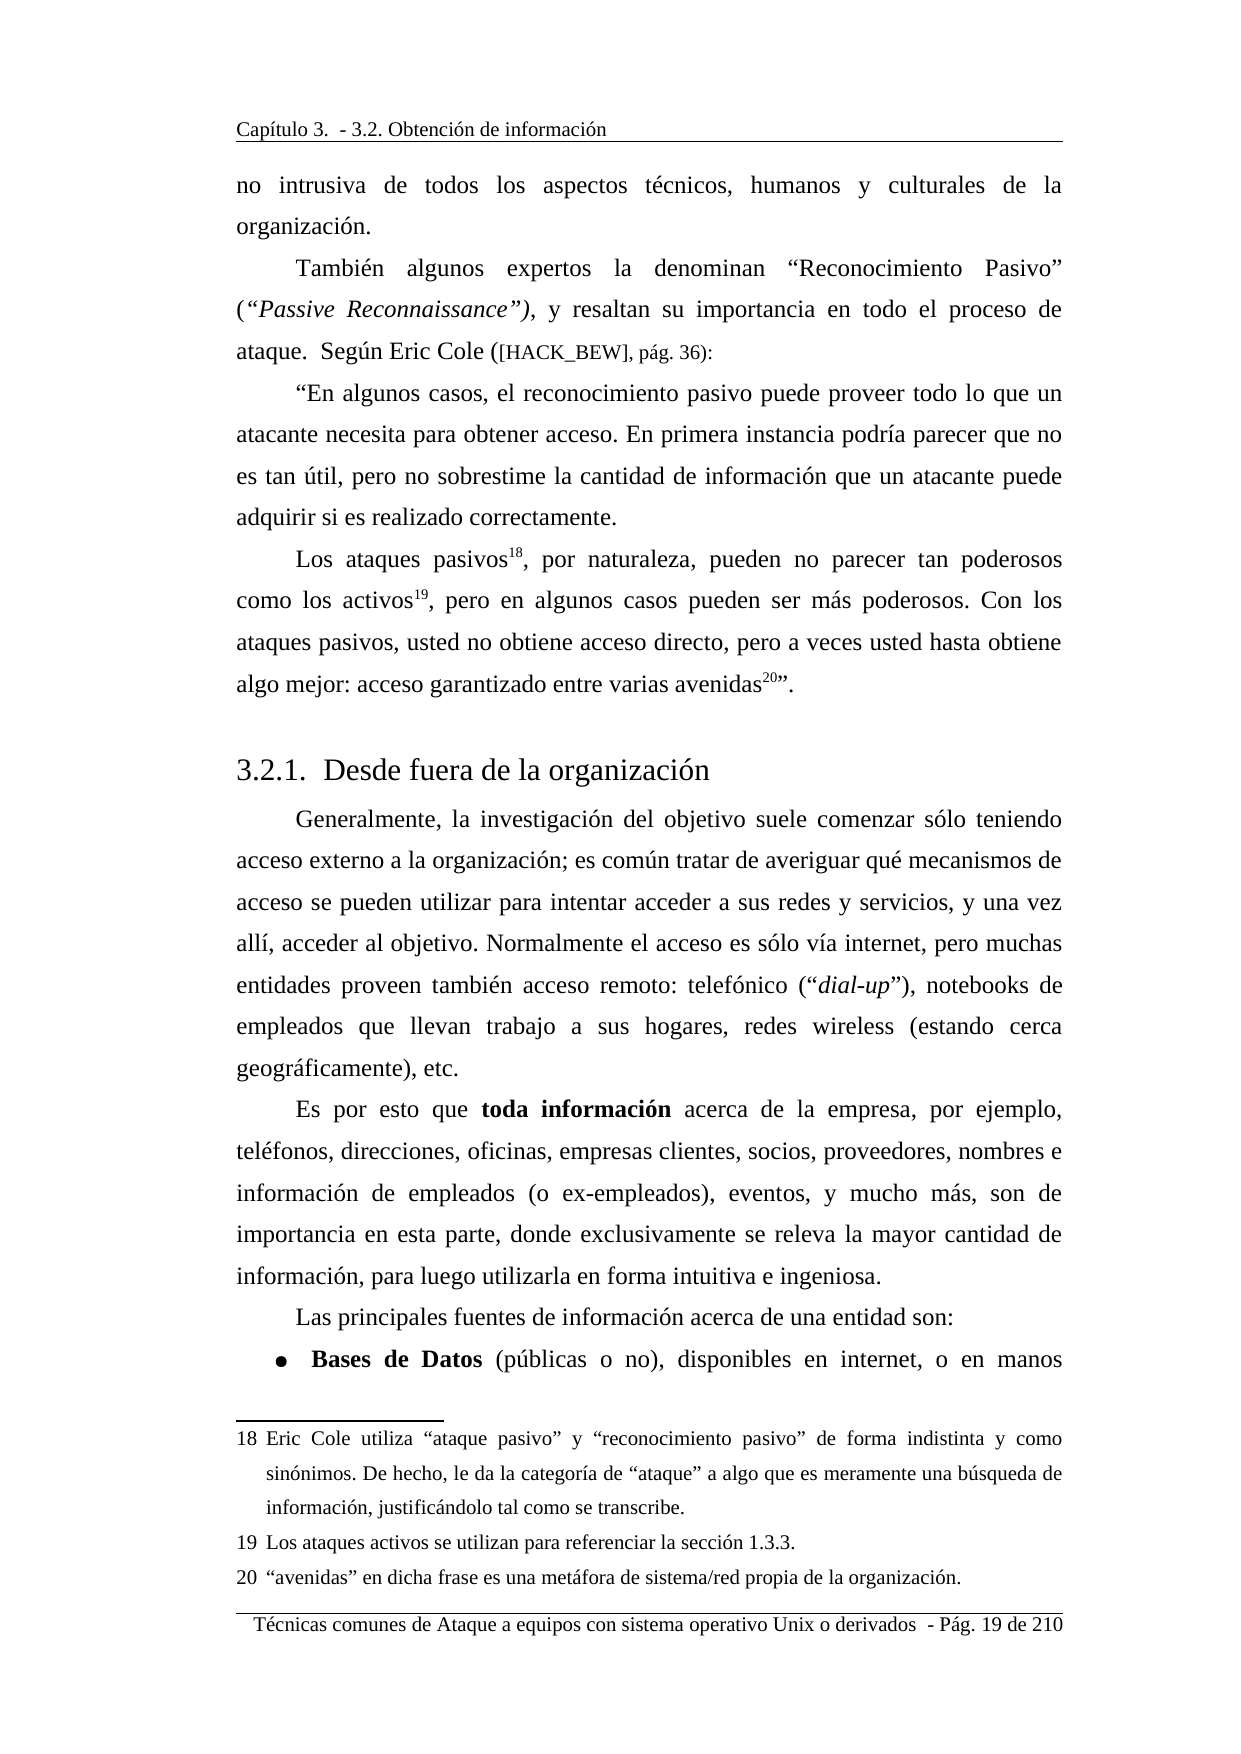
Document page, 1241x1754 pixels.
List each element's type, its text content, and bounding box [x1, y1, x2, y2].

text “En algunos casos, el reconocimiento pasivo puede proveer todo lo que un atacante necesita para obtener acceso. En primera instancia podría parecer que no es tan útil, pero no sobrestime la cantidad de información que un atacante puede adquirir si es realizado correctamente. [236, 379, 1063, 531]
text Eric Cole utiliza “ataque pasivo” y “reconocimiento pasivo” de forma indistinta y como sinónimos. De hecho, le da la categoría de “ataque” a algo que es meramente una búsqueda de información, justificándolo tal como se transcribe. [236, 1427, 1063, 1519]
text “avenidas” en dicha frase es una metáfora de sistema/red propia de la organización. [236, 1566, 1063, 1589]
subtitle Desde fuera de la organización [236, 753, 1063, 787]
text Generalmente, la investigación del objetivo suele comenzar sólo teniendo acceso externo a la organización; es común tratar de averiguar qué mecanismos de acceso se pueden utilizar para intentar acceder a sus redes y servicios, y una vez allí, acceder al objetivo. Normalmente el acceso es sólo vía internet, pero muchas entidades proveen también acceso remoto: telefónico (“dial-up”), notebooks de empleados que llevan trabajo a sus hogares, redes wireless (estando cerca geográficamente), etc. [236, 805, 1063, 1082]
text Los ataques pasivos, por naturaleza, pueden no parecer tan poderosos como los activos, pero en algunos casos pueden ser más poderosos. Con los ataques pasivos, usted no obtiene acceso directo, pero a veces usted hasta obtiene algo mejor: acceso garantizado entre varias avenidas”. [236, 545, 1063, 697]
text Los ataques activos se utilizan para referenciar la sección 1.3.3. [236, 1531, 1063, 1554]
text Las principales fuentes de información acerca de una entidad son: [236, 1303, 1063, 1331]
text no intrusiva de todos los aspectos técnicos, humanos y culturales de la organización. [236, 171, 1063, 240]
text Es por esto que toda información acerca de la empresa, por ejemplo, teléfonos, direcciones, oficinas, empresas clientes, socios, proveedores, nombres e información de empleados (o ex-empleados), eventos, y mucho más, son de importancia en esta parte, donde exclusivamente se releva la mayor cantidad de información, para luego utilizarla en forma intuitiva e ingeniosa. [236, 1096, 1063, 1289]
list Bases de Datos (públicas o no), disponibles en internet, o en manos [274, 1345, 1063, 1373]
text También algunos expertos la denominan “Reconocimiento Pasivo” (“Passive Reconnaissance”), y resaltan su importancia en todo el proceso de ataque. Según Eric Cole ([HACK_BEW], pág. 36): [236, 254, 1063, 365]
